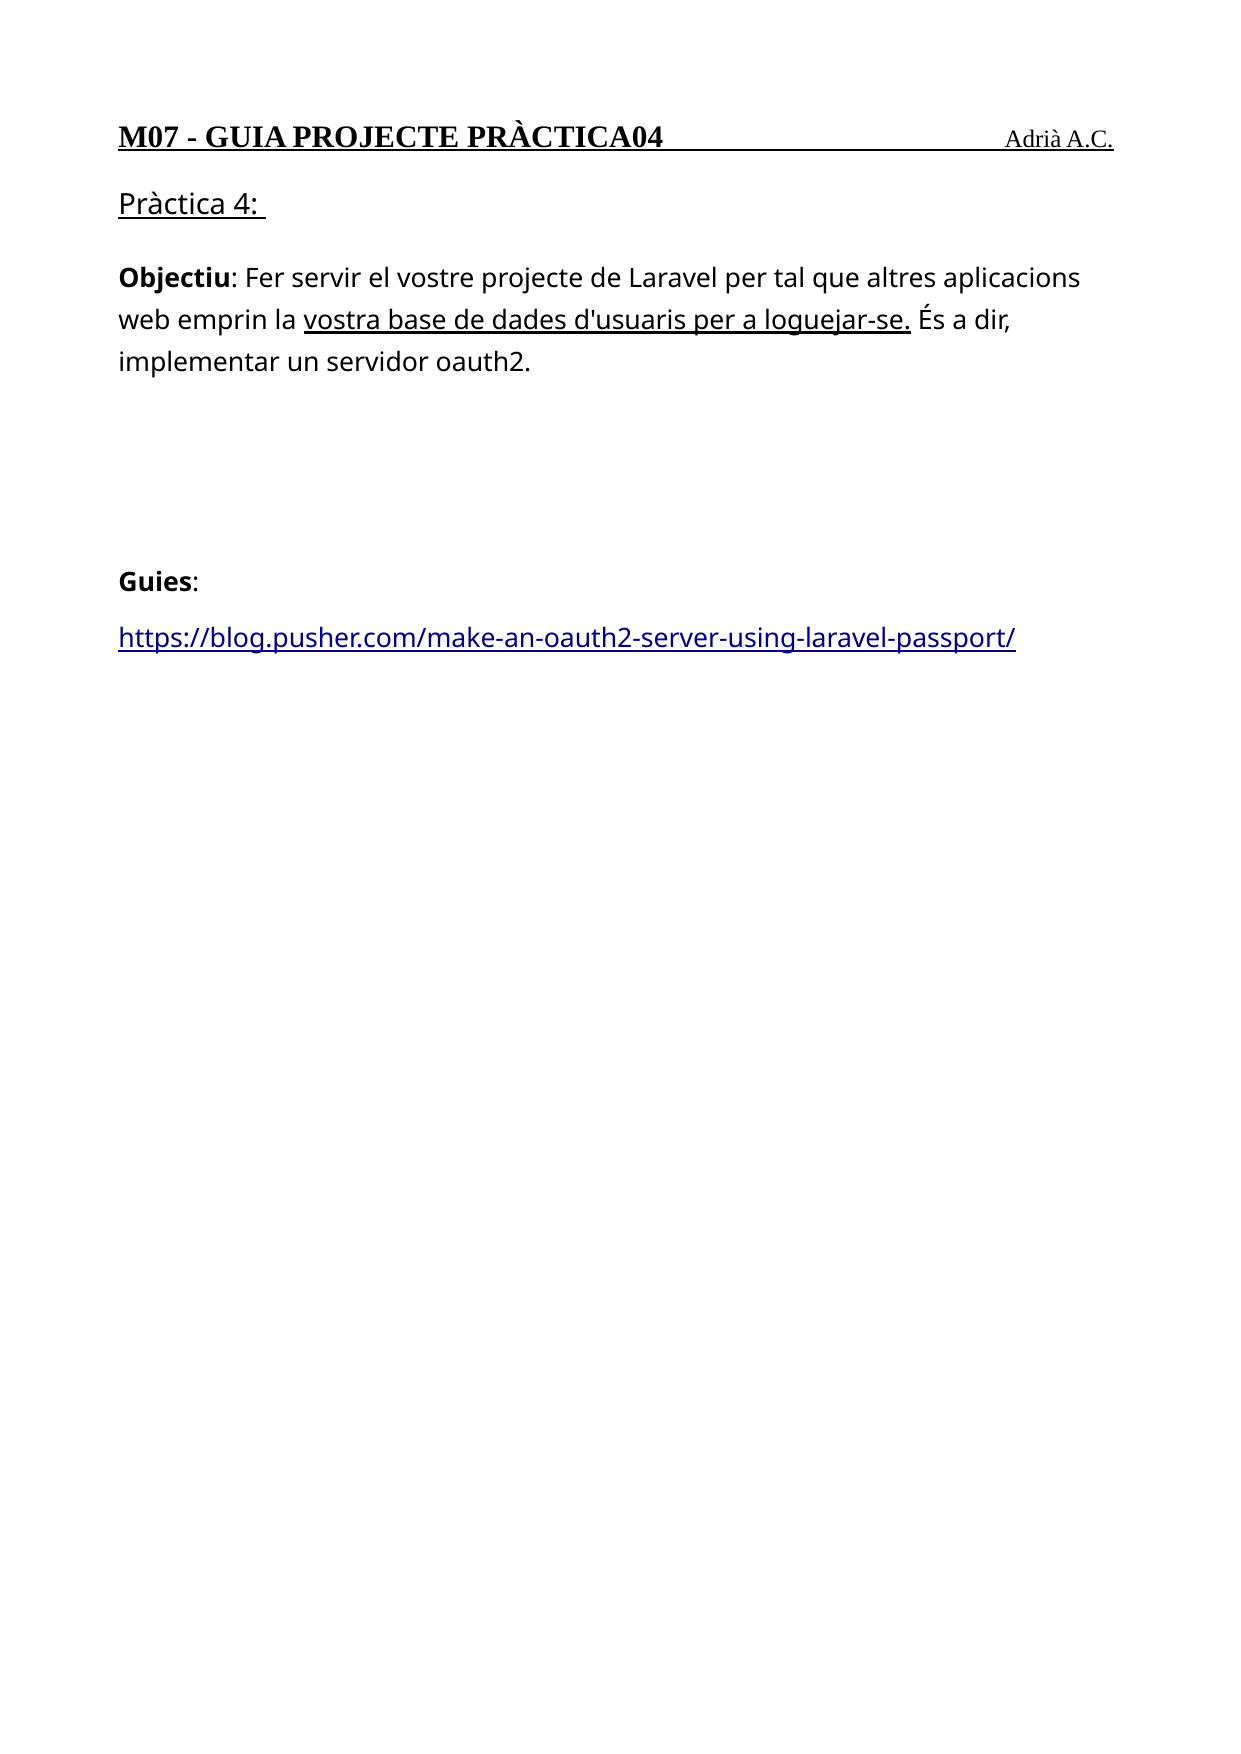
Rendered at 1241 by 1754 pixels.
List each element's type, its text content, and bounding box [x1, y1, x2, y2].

text https://blog.pusher.com/make-an-oauth2-server-using-laravel-passport/ [118, 619, 1122, 656]
text Objectiu: Fer servir el vostre projecte de Laravel per tal que altres aplicacions web emprin la vostra base de dades d'usuaris per a loguejar-se. És a dir, implementar un servidor oauth2. [118, 259, 1122, 379]
text Guies: [118, 563, 1122, 599]
text Pràctica 4: [118, 183, 1122, 223]
